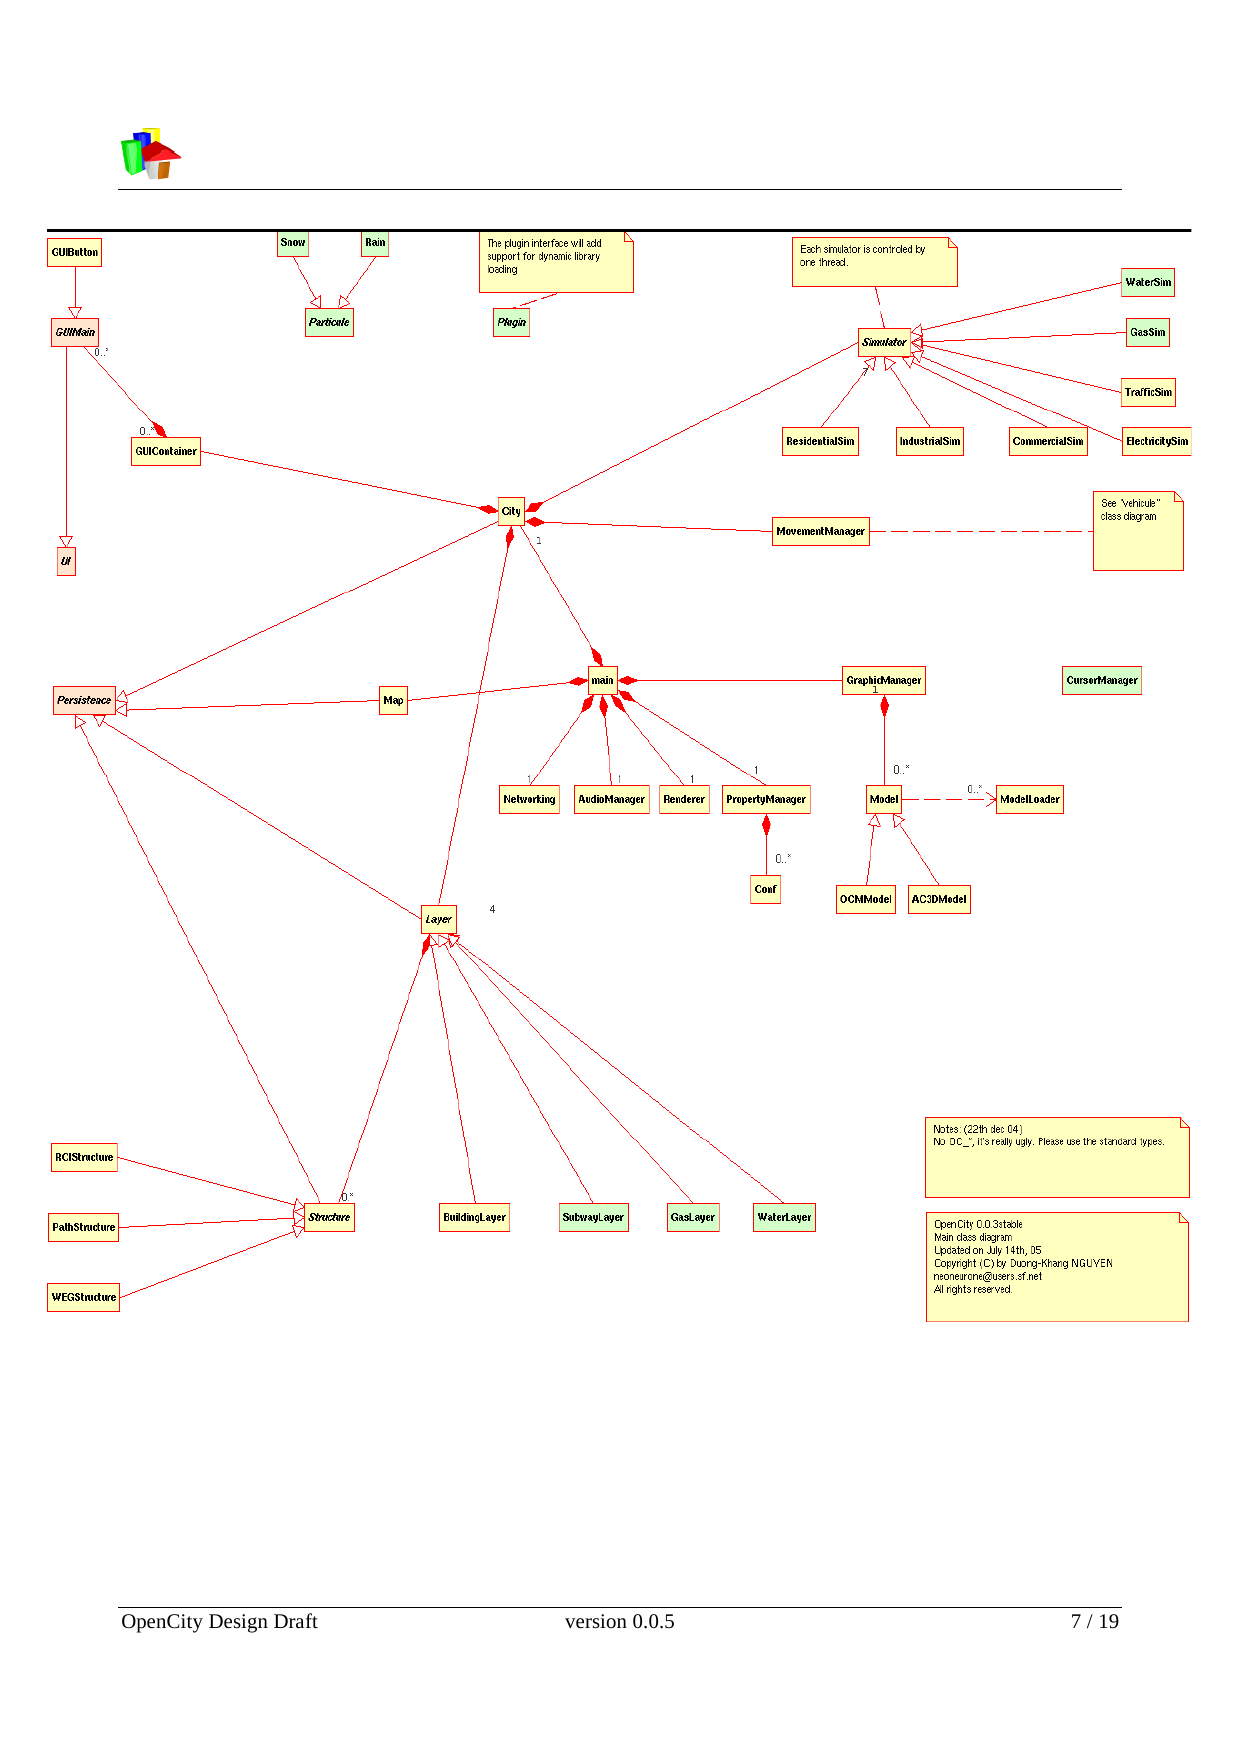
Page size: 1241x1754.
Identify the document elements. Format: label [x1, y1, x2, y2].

picture [47, 229, 1192, 1322]
picture [121, 121, 182, 186]
